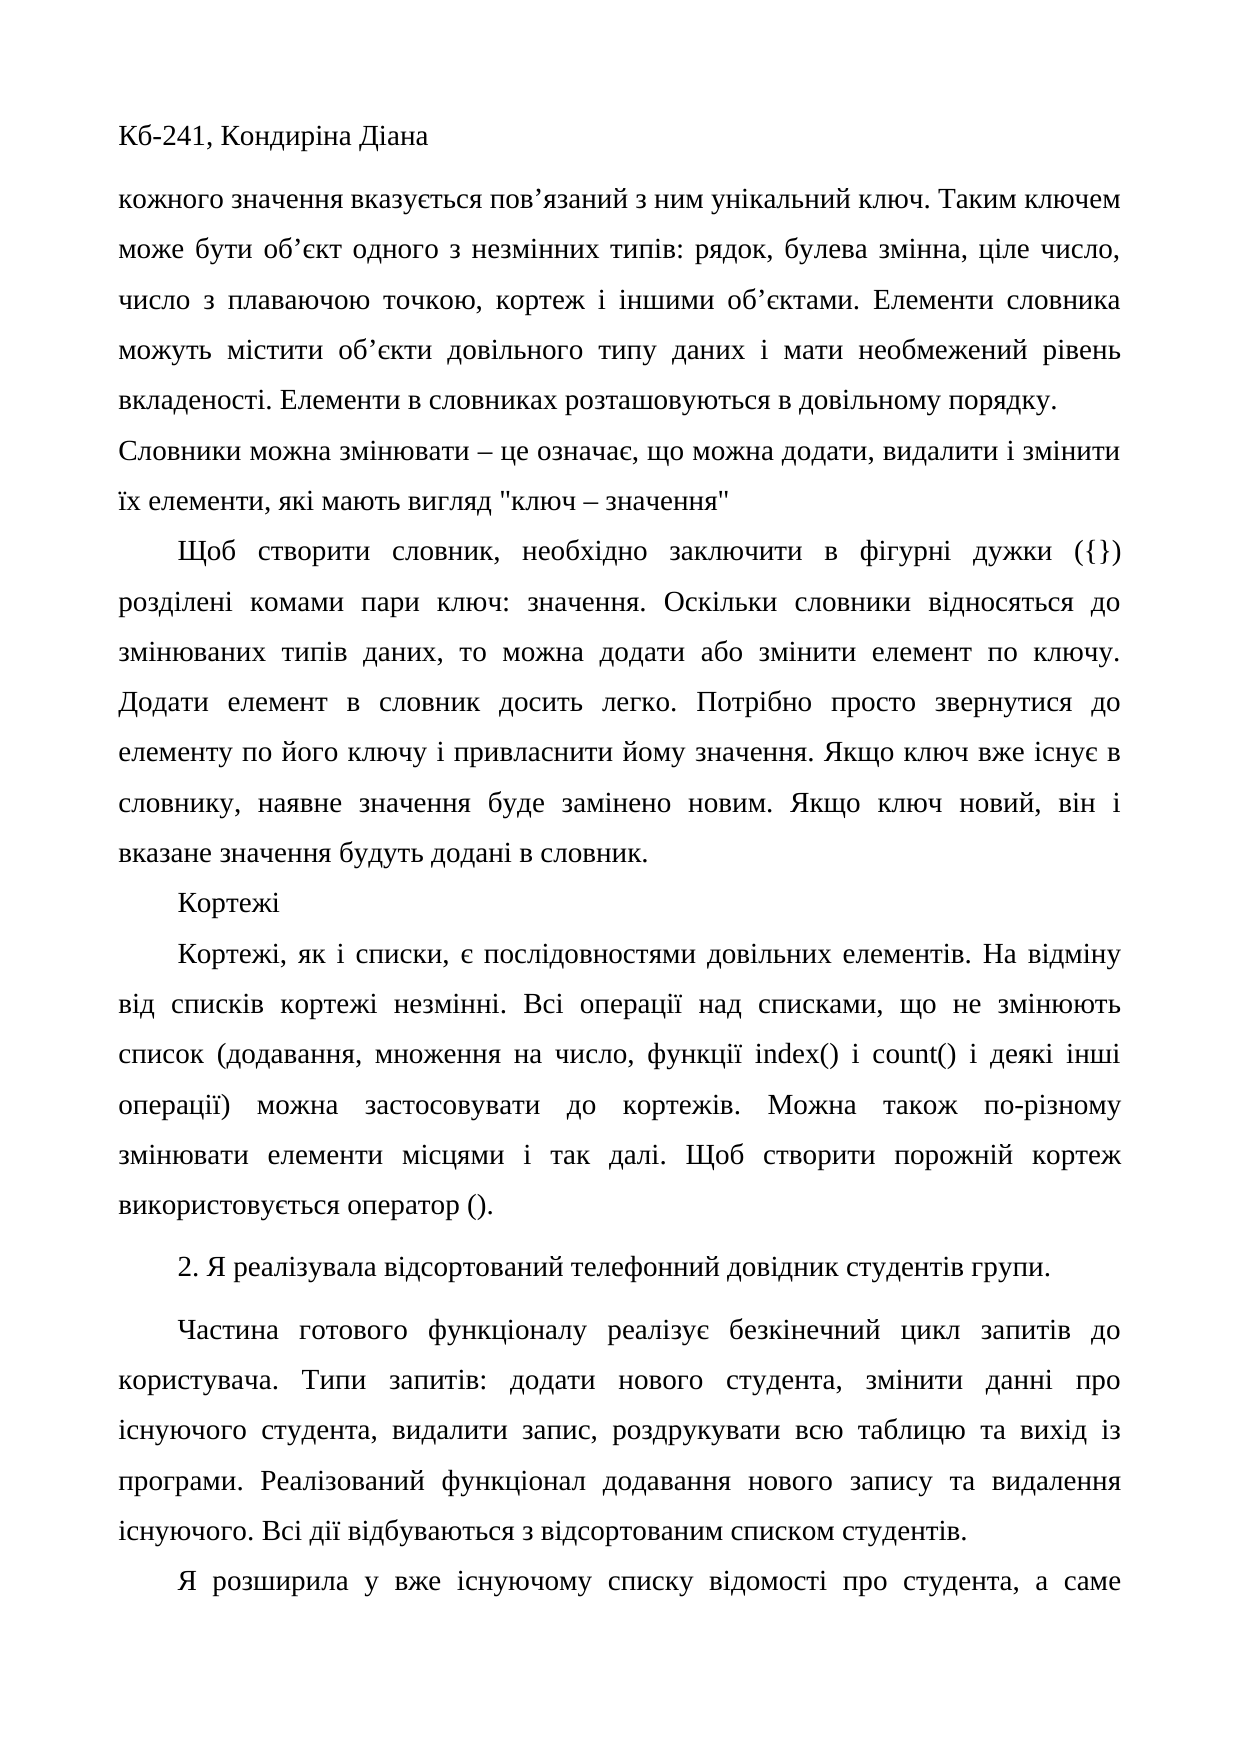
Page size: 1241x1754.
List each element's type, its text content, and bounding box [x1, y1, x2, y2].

text Кортежі, як і списки, є послідовностями довільних елементів. На відміну від списків кортежі незмінні. Всі операції над списками, що не змінюють список (додавання, множення на число, функції index() і count() і деякі інші операції) можна застосовувати до кортежів. Можна також по-різному змінювати елементи місцями і так далі. Щоб створити порожній кортеж використовується оператор (). [118, 936, 1122, 1221]
text Щоб створити словник, необхідно заключити в фігурні дужки ({}) розділені комами пари ключ: значення. Оскільки словники відносяться до змінюваних типів даних, то можна додати або змінити елемент по ключу. Додати елемент в словник досить легко. Потрібно просто звернутися до елементу по його ключу і привласнити йому значення. Якщо ключ вже існує в словнику, наявне значення буде замінено новим. Якщо ключ новий, він і вказане значення будуть додані в словник. [118, 533, 1122, 869]
text Словники можна змінювати – це означає, що можна додати, видалити і змінити їх елементи, які мають вигляд "ключ – значення" [118, 433, 1122, 517]
text 2. Я реалізувала відсортований телефонний довідник студентів групи. [118, 1249, 1122, 1283]
text Кортежі [118, 886, 1122, 919]
text Частина готового функціоналу реалізує безкінечний цикл запитів до користувача. Типи запитів: додати нового студента, змінити данні про існуючого студента, видалити запис, роздрукувати всю таблицю та вихід із програми. Реалізований функціонал додавання нового запису та видалення існуючого. Всі дії відбуваються з відсортованим списком студентів. [118, 1312, 1122, 1547]
text Я розширила у вже існуючому списку відомості про студента, а саме [118, 1563, 1122, 1597]
text кожного значення вказується пов’язаний з ним унікальний ключ. Таким ключем може бути об’єкт одного з незмінних типів: рядок, булева змінна, ціле число, число з плаваючою точкою, кортеж і іншими об’єктами. Елементи словника можуть містити об’єкти довільного типу даних і мати необмежений рівень вкладеності. Елементи в словниках розташовуються в довільному порядку. [118, 181, 1122, 416]
